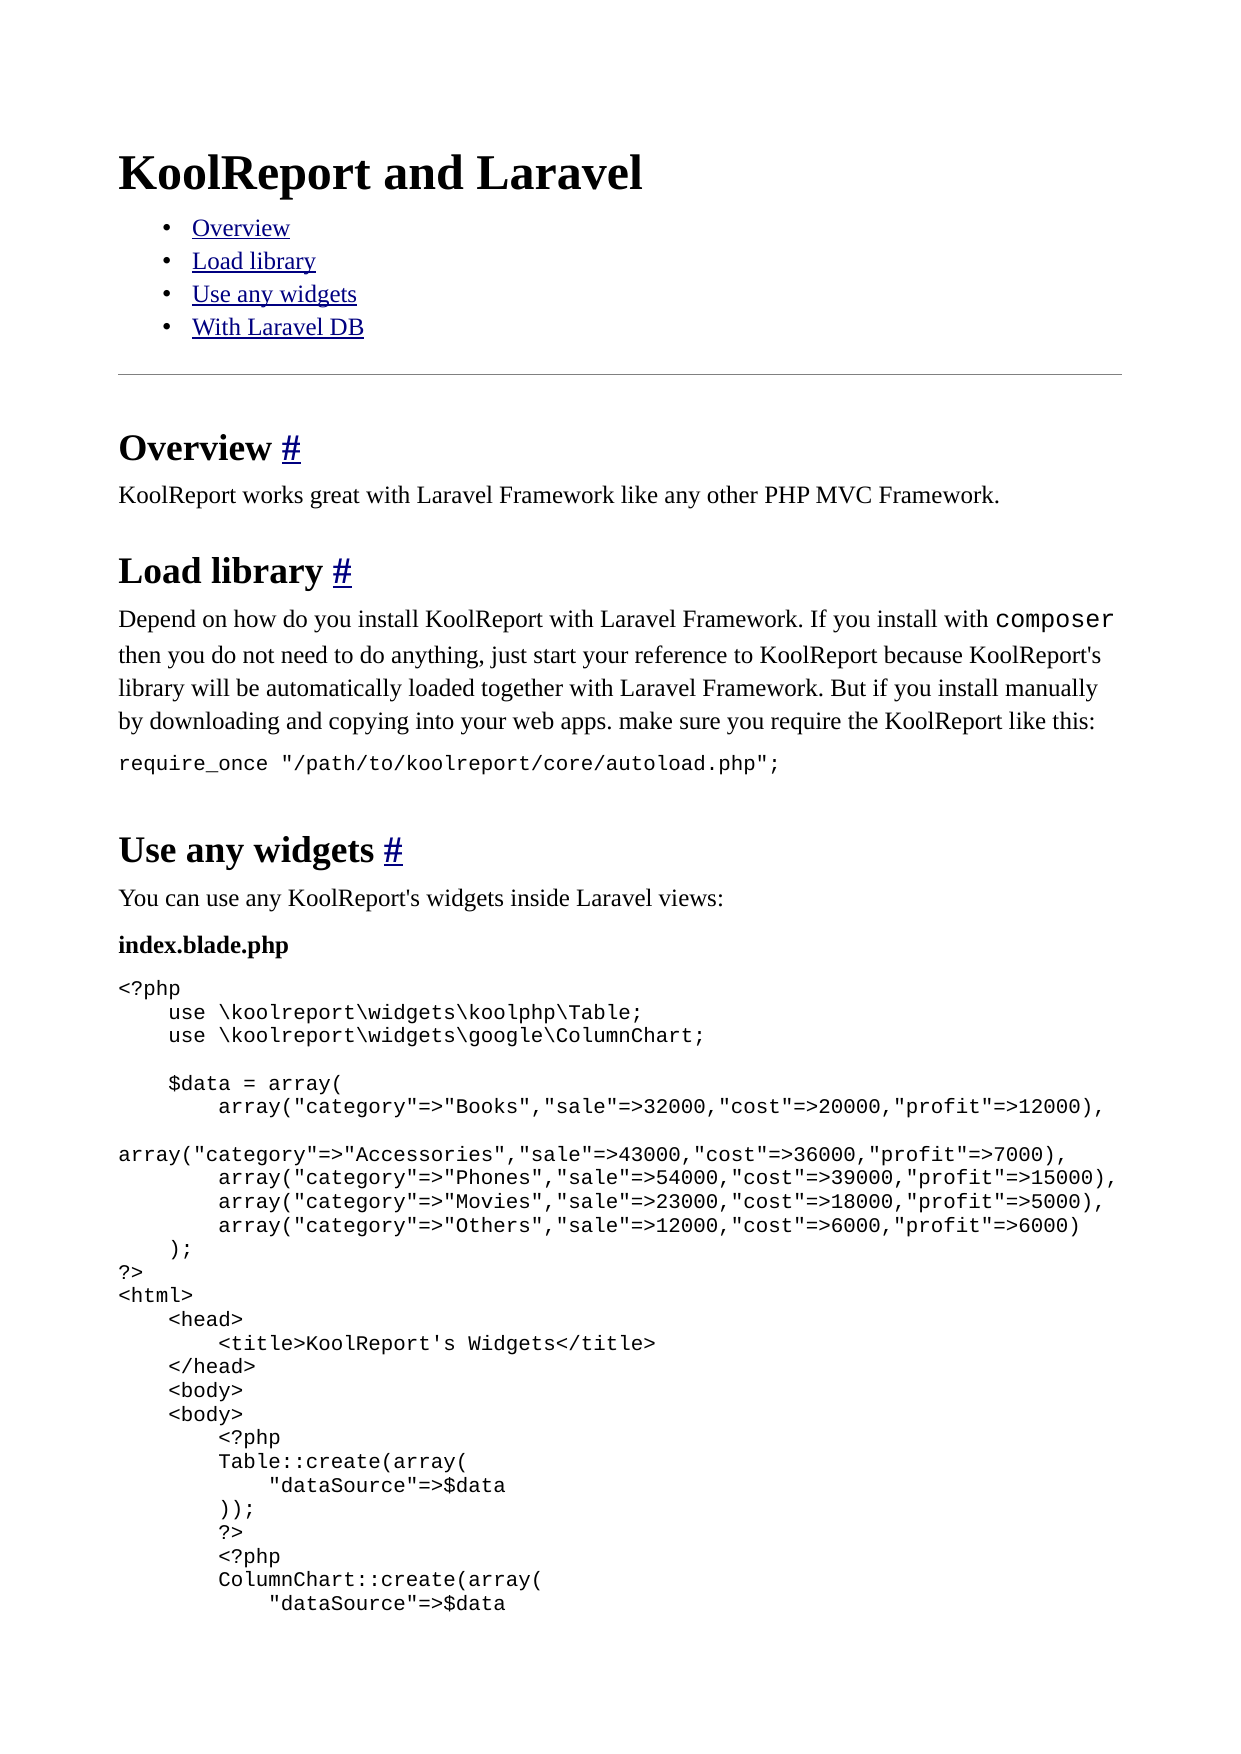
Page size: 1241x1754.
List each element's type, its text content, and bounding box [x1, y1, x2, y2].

text <body> [118, 1404, 1122, 1427]
subtitle Overview # [118, 425, 1122, 468]
text use \koolreport\widgets\koolphp\Table; [118, 1002, 1122, 1025]
text ColumnChart::create(array( [118, 1569, 1122, 1593]
text <?php [118, 1427, 1122, 1451]
text KoolReport works great with Laravel Framework like any other PHP MVC Framework. [118, 481, 1122, 509]
list With Laravel DB [162, 312, 1122, 341]
text "dataSource"=>$data [118, 1593, 1122, 1617]
text ); [118, 1238, 1122, 1262]
text <?php [118, 1546, 1122, 1569]
list Use any widgets [162, 279, 1122, 308]
text array("category"=>"Phones","sale"=>54000,"cost"=>39000,"profit"=>15000), [118, 1167, 1122, 1191]
text <body> [118, 1380, 1122, 1404]
text <title>KoolReport's Widgets</title> [118, 1333, 1122, 1356]
text <head> [118, 1309, 1122, 1333]
text array("category"=>"Others","sale"=>12000,"cost"=>6000,"profit"=>6000) [118, 1214, 1122, 1238]
text array("category"=>"Accessories","sale"=>43000,"cost"=>36000,"profit"=>7000), [118, 1120, 1122, 1167]
text <html> [118, 1286, 1122, 1309]
subtitle Load library # [118, 549, 1122, 592]
text ?> [118, 1522, 1122, 1546]
text ?> [118, 1262, 1122, 1286]
text <?php [118, 978, 1122, 1002]
text "dataSource"=>$data [118, 1475, 1122, 1498]
list Overview [162, 213, 1122, 242]
text </head> [118, 1356, 1122, 1380]
text Table::create(array( [118, 1451, 1122, 1475]
text require_once "/path/to/koolreport/core/autoload.php"; [118, 753, 1122, 777]
text $data = array( [118, 1073, 1122, 1096]
text Depend on how do you install KoolReport with Laravel Framework. If you install with composer then you do not need to do anything, just start your reference to KoolReport because KoolReport's library will be automatically loaded together with Laravel Framework. But if you install manually by downloading and copying into your web apps. make sure you require the KoolReport like this: [118, 604, 1122, 734]
text array("category"=>"Books","sale"=>32000,"cost"=>20000,"profit"=>12000), [118, 1096, 1122, 1120]
subtitle KoolReport and Laravel [118, 143, 1122, 201]
text use \koolreport\widgets\google\ColumnChart; [118, 1025, 1122, 1049]
text index.blade.php [118, 931, 1122, 959]
subtitle Use any widgets # [118, 827, 1122, 870]
list Load library [162, 246, 1122, 275]
text )); [118, 1498, 1122, 1522]
text You can use any KoolReport's widgets inside Laravel views: [118, 883, 1122, 912]
text array("category"=>"Movies","sale"=>23000,"cost"=>18000,"profit"=>5000), [118, 1191, 1122, 1214]
